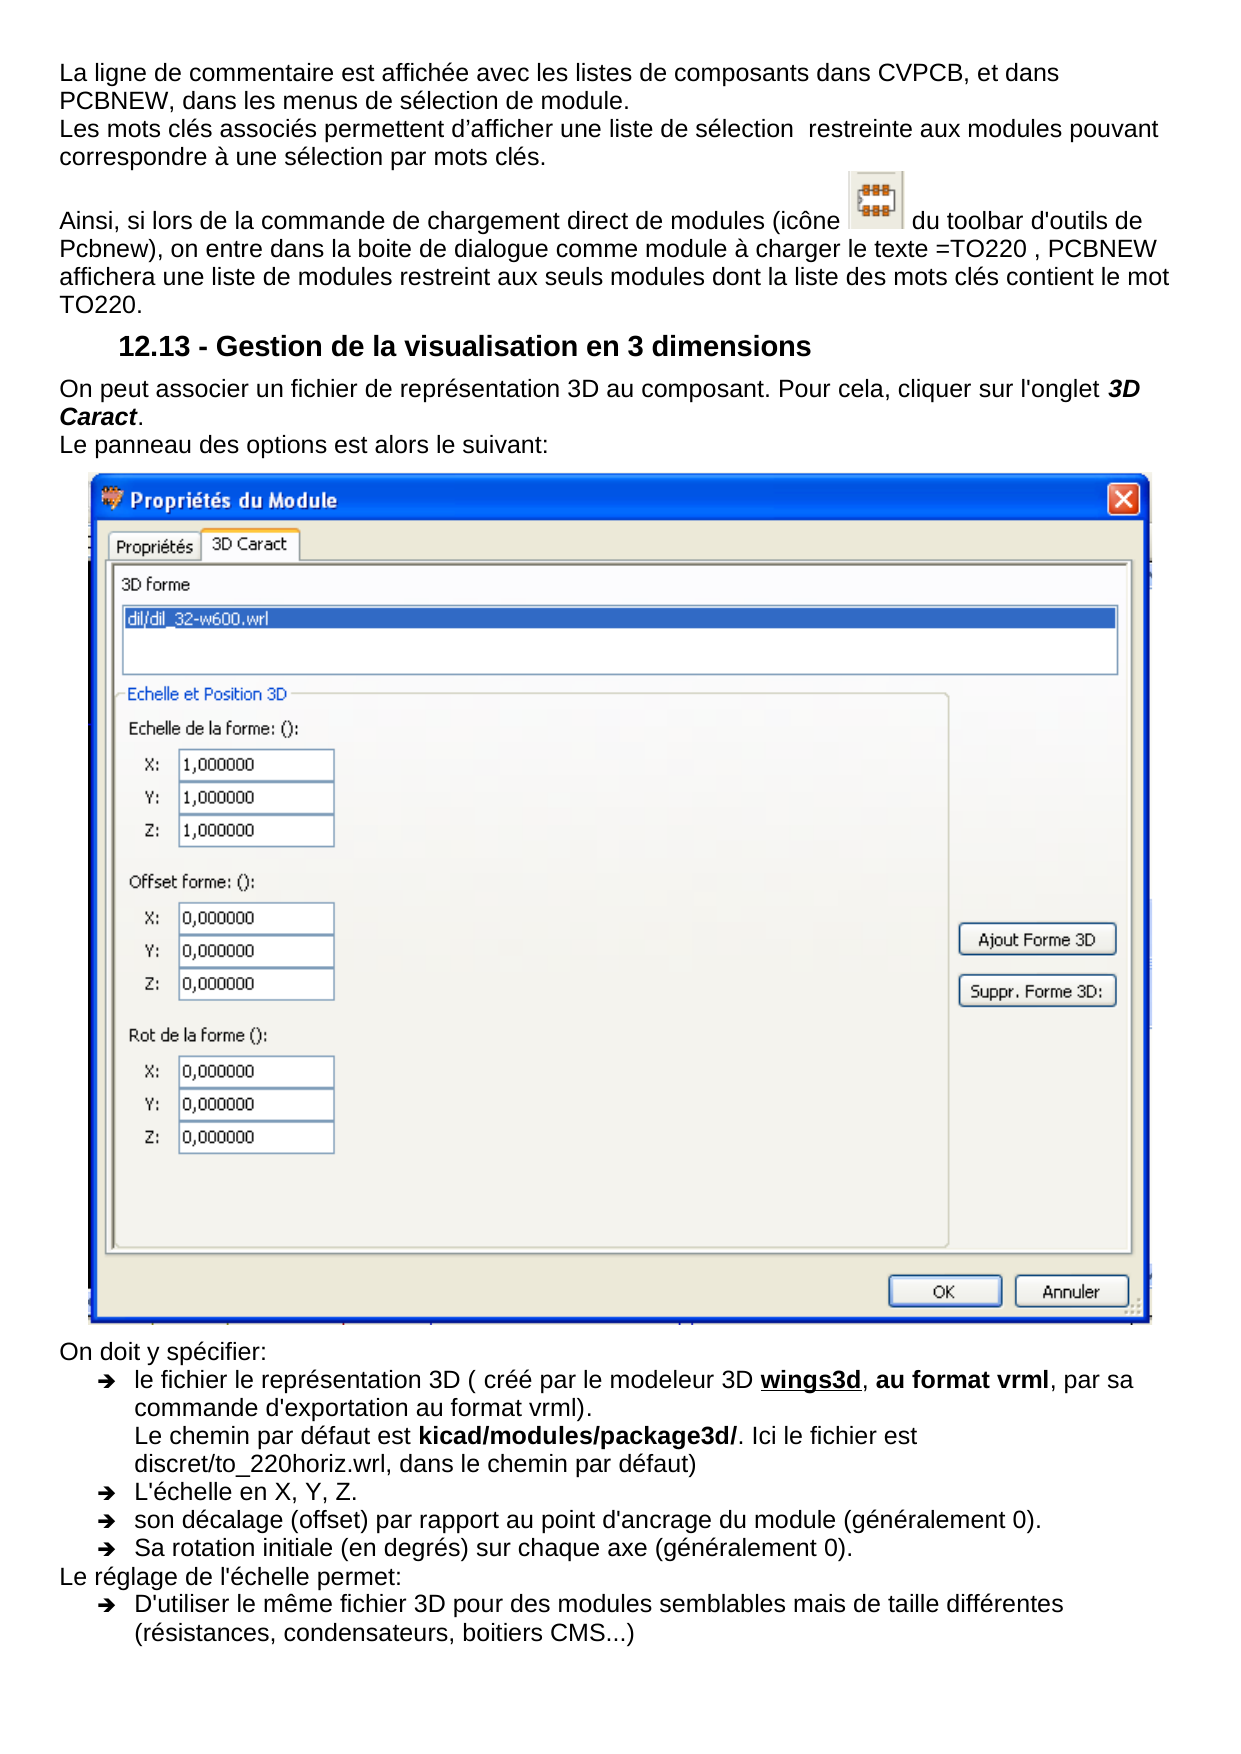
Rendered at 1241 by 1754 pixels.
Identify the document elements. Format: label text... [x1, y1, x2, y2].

list son décalage (offset) par rapport au point d'ancrage du module (généralement 0). [97, 1506, 1181, 1534]
list le fichier le représentation 3D ( créé par le modeleur 3D wings3d, au format vrml, par sa commande d'exportation au format vrml). Le chemin par défaut est kicad/modules/package3d/. Ici le fichier est discret/to_220horiz.wrl, dans le chemin par défaut) [97, 1366, 1181, 1478]
text On peut associer un fichier de représentation 3D au composant. Pour cela, cliquer sur l'onglet 3D Caract. [59, 375, 1181, 431]
text Le panneau des options est alors le suivant: [59, 431, 1181, 459]
picture [848, 171, 905, 229]
list D'utiliser le même fichier 3D pour des modules semblables mais de taille différentes (résistances, condensateurs, boitiers CMS...) [97, 1590, 1181, 1646]
text Le réglage de l'échelle permet: [59, 1562, 1181, 1590]
text La ligne de commentaire est affichée avec les listes de composants dans CVPCB, et dans PCBNEW, dans les menus de sélection de module. [59, 59, 1181, 115]
text Les mots clés associés permettent d’afficher une liste de sélection restreinte aux modules pouvant correspondre à une sélection par mots clés. [59, 115, 1181, 171]
text On doit y spécifier: [59, 1338, 1181, 1366]
list L'échelle en X, Y, Z. [97, 1478, 1181, 1506]
list Sa rotation initiale (en degrés) sur chaque axe (généralement 0). [97, 1534, 1181, 1562]
subtitle Gestion de la visualisation en 3 dimensions [118, 330, 1181, 363]
text Ainsi, si lors de la commande de chargement direct de modules (icône du toolbar d'outils de Pcbnew), on entre dans la boite de dialogue comme module à charger le texte =TO220 , PCBNEW affichera une liste de modules restreint aux seuls modules dont la liste des mots clés contient le mot TO220. [59, 171, 1181, 319]
picture [88, 472, 1153, 1325]
